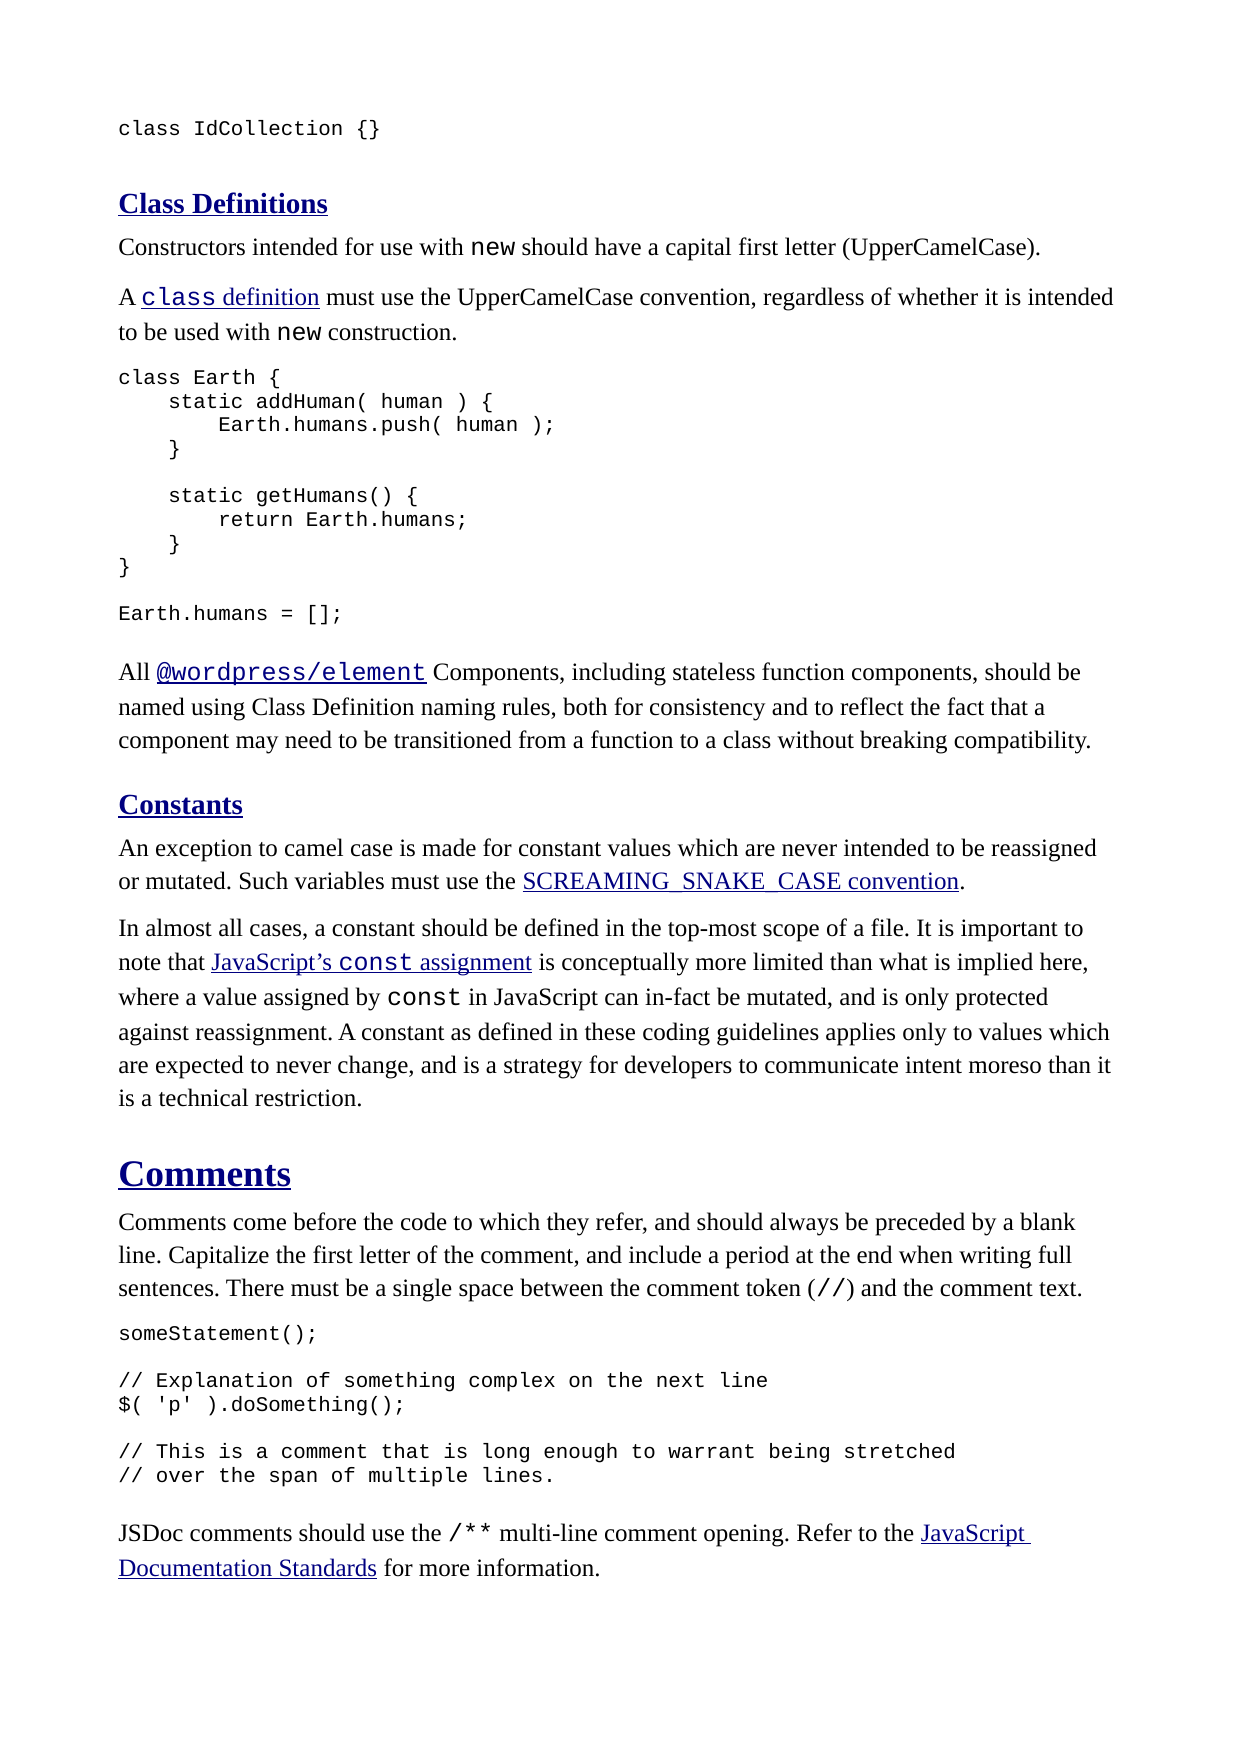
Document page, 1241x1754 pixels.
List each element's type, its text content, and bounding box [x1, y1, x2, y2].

text static addHuman( human ) { [118, 391, 1122, 414]
text Comments come before the code to which they refer, and should always be preceded by a blank line. Capitalize the first letter of the comment, and include a period at the end when writing full sentences. There must be a single space between the comment token (//) and the comment text. [118, 1207, 1122, 1304]
text static getHumans() { [118, 485, 1122, 509]
text } [118, 438, 1122, 462]
text // over the span of multiple lines. [118, 1465, 1122, 1488]
subtitle Class Definitions [118, 186, 1122, 219]
text class Earth { [118, 367, 1122, 391]
text someStatement(); [118, 1323, 1122, 1347]
text class IdCollection {} [118, 118, 1122, 142]
text A class definition must use the UpperCamelCase convention, regardless of whether it is intended to be used with new construction. [118, 282, 1122, 348]
text } [118, 556, 1122, 580]
text JSDoc comments should use the /** multi-line comment opening. Refer to the JavaScript Documentation Standards for more information. [118, 1518, 1122, 1582]
text All @wordpress/element Components, including stateless function components, should be named using Class Definition naming rules, both for consistency and to reflect the fact that a component may need to be transitioned from a function to a class without breaking compatibility. [118, 657, 1122, 753]
text Earth.humans.push( human ); [118, 414, 1122, 438]
text $( 'p' ).doSomething(); [118, 1394, 1122, 1417]
text Earth.humans = []; [118, 603, 1122, 627]
subtitle Constants [118, 787, 1122, 820]
text An exception to camel case is made for constant values which are never intended to be reassigned or mutated. Such variables must use the SCREAMING_SNAKE_CASE convention. [118, 833, 1122, 895]
subtitle Comments [118, 1151, 1122, 1194]
text In almost all cases, a constant should be defined in the top-most scope of a file. It is important to note that JavaScript’s const assignment is conceptually more limited than what is implied here, where a value assigned by const in JavaScript can in-fact be mutated, and is only protected against reassignment. A constant as defined in these coding guidelines applies only to values which are expected to never change, and is a strategy for developers to communicate intent moreso than it is a technical restriction. [118, 913, 1122, 1112]
text Constructors intended for use with new should have a capital first letter (UpperCamelCase). [118, 232, 1122, 263]
text // This is a comment that is long enough to warrant being stretched [118, 1441, 1122, 1465]
text // Explanation of something complex on the next line [118, 1370, 1122, 1394]
text } [118, 532, 1122, 556]
text return Earth.humans; [118, 509, 1122, 532]
